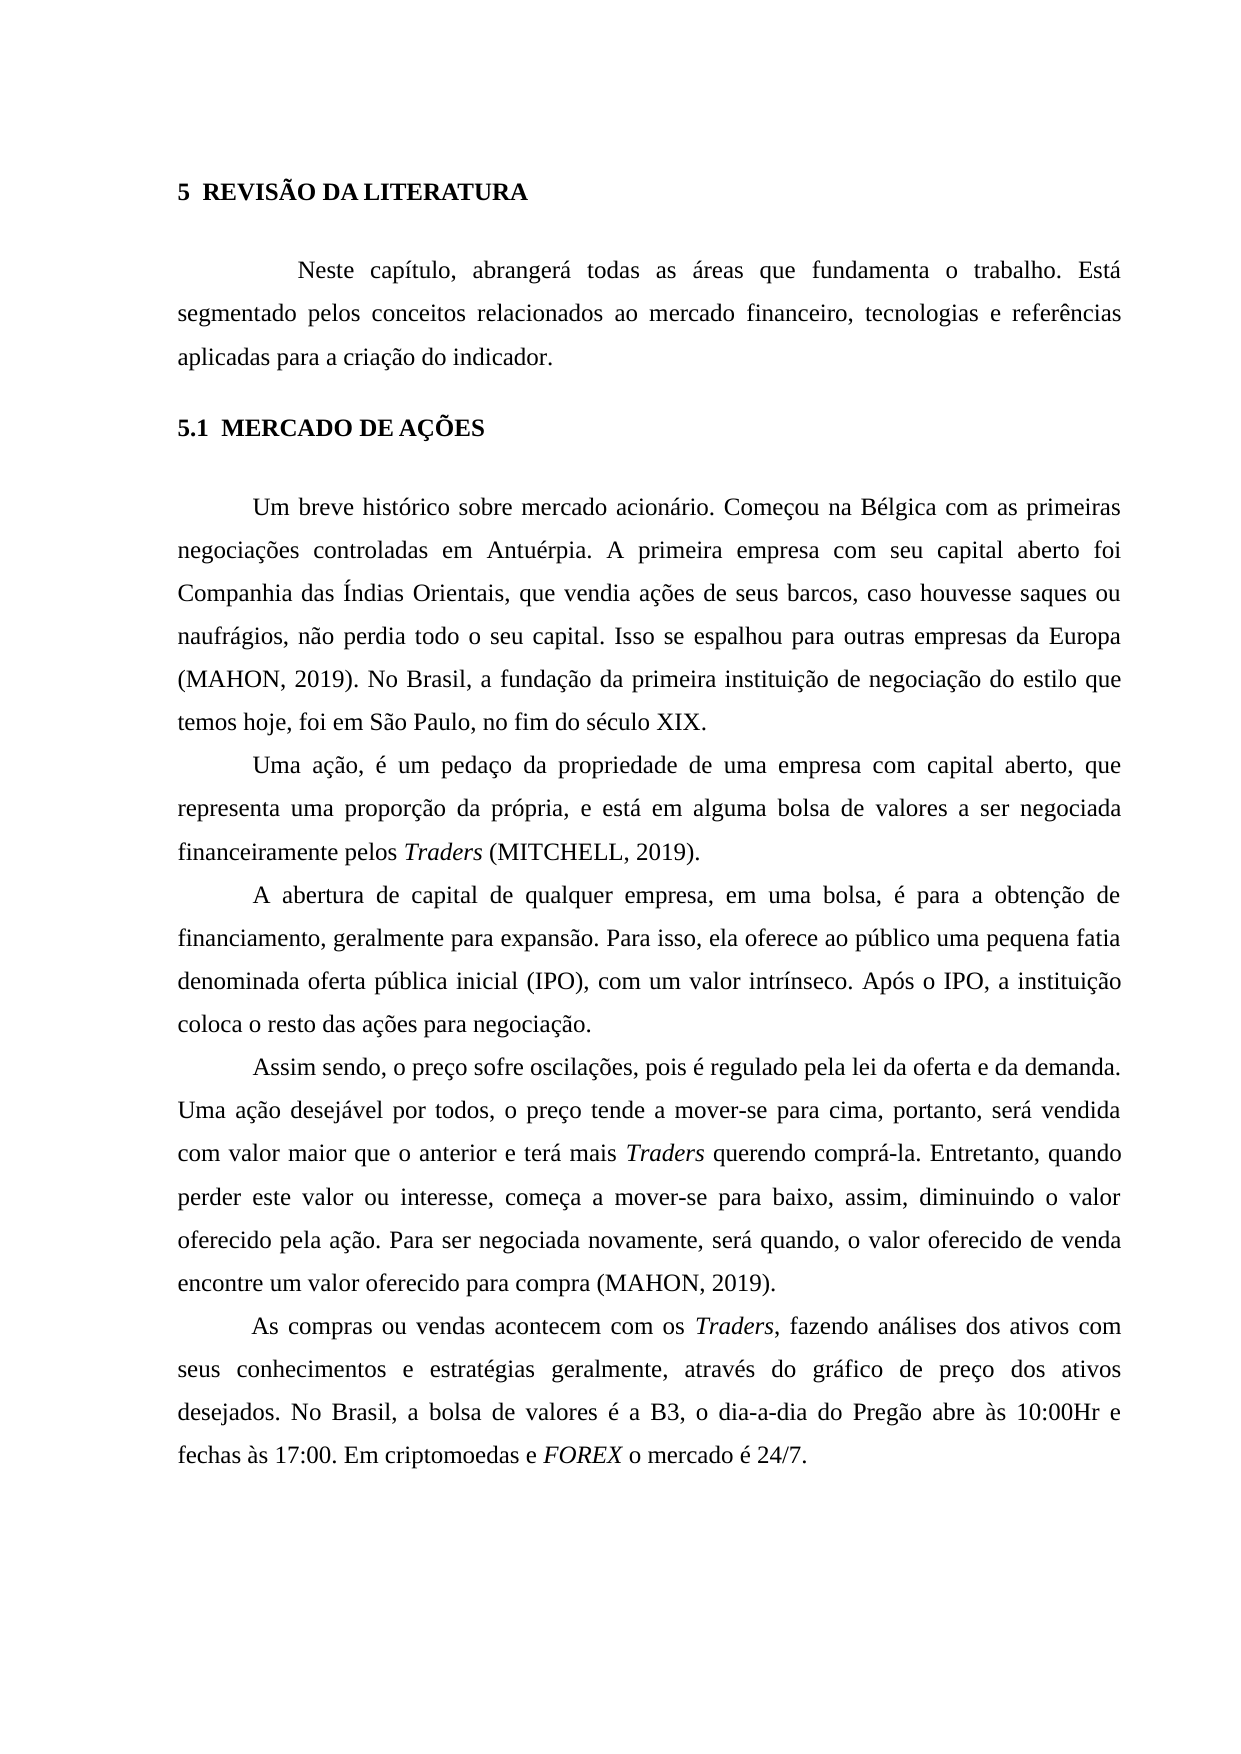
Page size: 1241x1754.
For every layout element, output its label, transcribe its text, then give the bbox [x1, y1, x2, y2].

text Uma ação, é um pedaço da propriedade de uma empresa com capital aberto, que representa uma proporção da própria, e está em alguma bolsa de valores a ser negociada financeiramente pelos Traders (MITCHELL, 2019). [177, 750, 1122, 865]
text Assim sendo, o preço sofre oscilações, pois é regulado pela lei da oferta e da demanda. Uma ação desejável por todos, o preço tende a mover-se para cima, portanto, será vendida com valor maior que o anterior e terá mais Traders querendo comprá-la. Entretanto, quando perder este valor ou interesse, começa a mover-se para baixo, assim, diminuindo o valor oferecido pela ação. Para ser negociada novamente, será quando, o valor oferecido de venda encontre um valor oferecido para compra (MAHON, 2019). [177, 1052, 1122, 1297]
text Um breve histórico sobre mercado acionário. Começou na Bélgica com as primeiras negociações controladas em Antuérpia. A primeira empresa com seu capital aberto foi Companhia das Índias Orientais, que vendia ações de seus barcos, caso houvesse saques ou naufrágios, não perdia todo o seu capital. Isso se espalhou para outras empresas da Europa (MAHON, 2019). No Brasil, a fundação da primeira instituição de negociação do estilo que temos hoje, foi em São Paulo, no fim do século XIX. [177, 492, 1122, 736]
subtitle Mercado de ações [177, 413, 1122, 442]
text Neste capítulo, abrangerá todas as áreas que fundamenta o trabalho. Está segmentado pelos conceitos relacionados ao mercado financeiro, tecnologias e referências aplicadas para a criação do indicador. [177, 255, 1122, 370]
subtitle Revisão da literatura [177, 177, 1122, 206]
text As compras ou vendas acontecem com os Traders, fazendo análises dos ativos com seus conhecimentos e estratégias geralmente, através do gráfico de preço dos ativos desejados. No Brasil, a bolsa de valores é a B3, o dia-a-dia do Pregão abre às 10:00Hr e fechas às 17:00. Em criptomoedas e FOREX o mercado é 24/7. [177, 1311, 1122, 1469]
text A abertura de capital de qualquer empresa, em uma bolsa, é para a obtenção de financiamento, geralmente para expansão. Para isso, ela oferece ao público uma pequena fatia denominada oferta pública inicial (IPO), com um valor intrínseco. Após o IPO, a instituição coloca o resto das ações para negociação. [177, 880, 1122, 1038]
